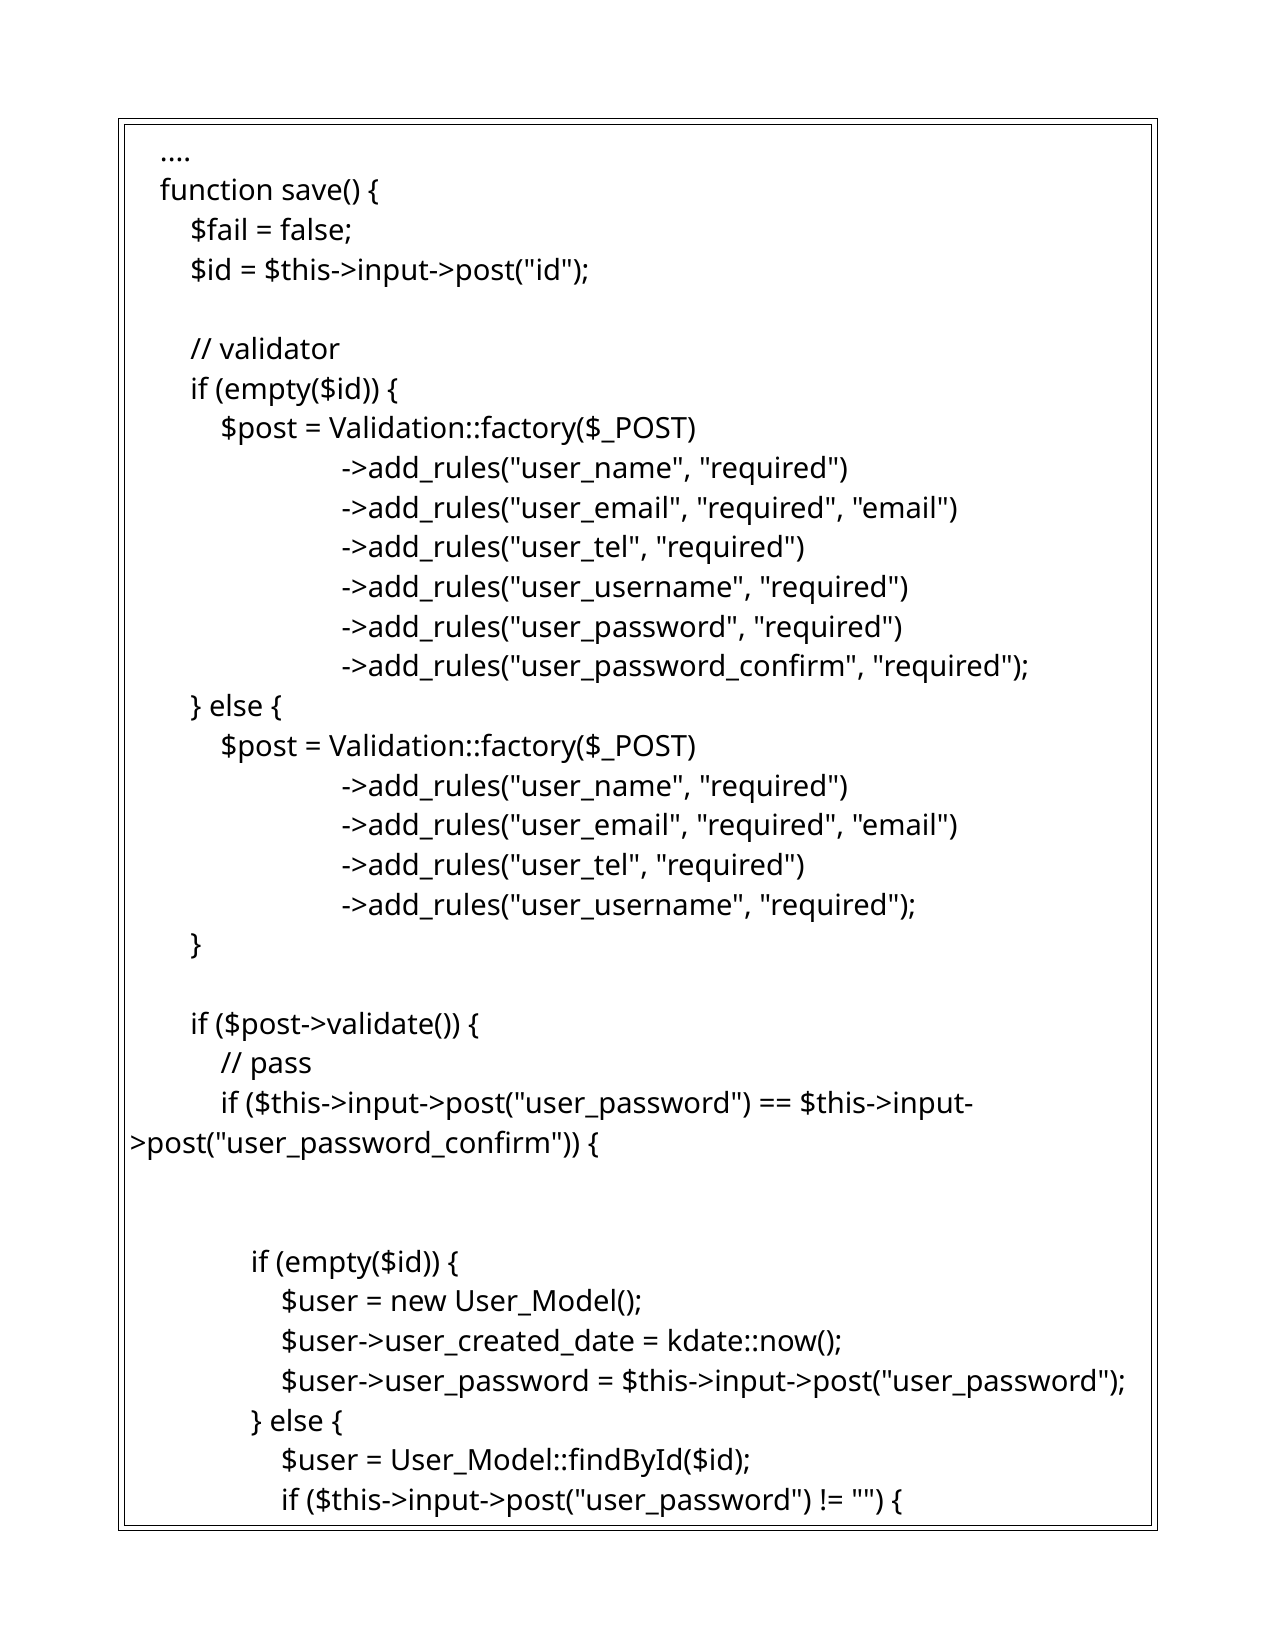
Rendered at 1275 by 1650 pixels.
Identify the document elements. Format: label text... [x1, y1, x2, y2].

table_cell .... function save() { $fail = false; $id = $this->input->post("id"); // validator if (empty($id)) { $post = Validation::factory($_POST) ->add_rules("user_name", "required") ->add_rules("user_email", "required", "email") ->add_rules("user_tel", "required") ->add_rules("user_username", "required") ->add_rules("user_password", "required") ->add_rules("user_password_confirm", "required"); } else { $post = Validation::factory($_POST) ->add_rules("user_name", "required") ->add_rules("user_email", "required", "email") ->add_rules("user_tel", "required") ->add_rules("user_username", "required"); } if ($post->validate()) { // pass if ($this->input->post("user_password") == $this->input->post("user_password_confirm")) { if (empty($id)) { $user = new User_Model(); $user->user_created_date = kdate::now(); $user->user_password = $this->input->post("user_password"); } else { $user = User_Model::findById($id); if ($this->input->post("user_password") != "") { [125, 125, 1151, 1524]
table_cell controller: user action: view [119, 119, 1157, 1530]
